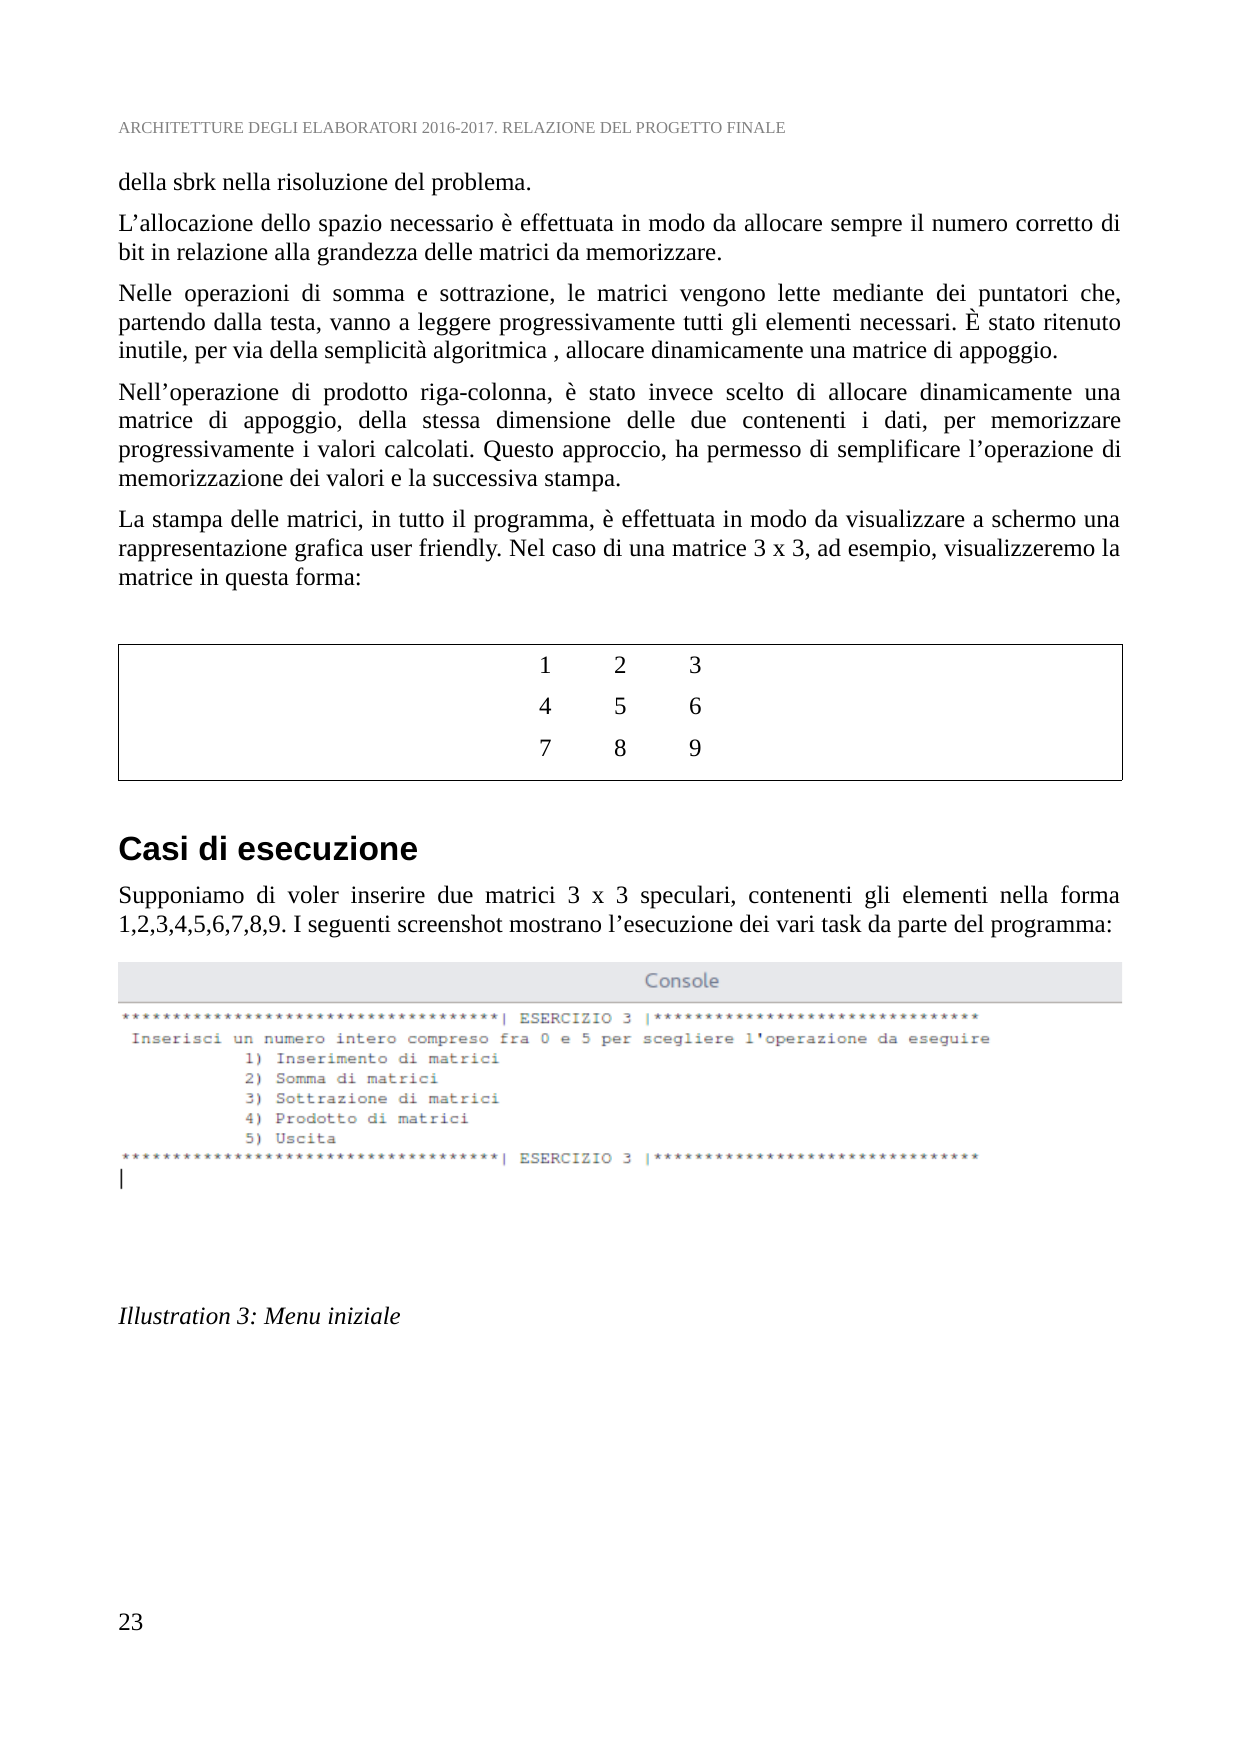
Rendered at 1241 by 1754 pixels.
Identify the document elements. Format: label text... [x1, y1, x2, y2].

text Illustration 3: Menu iniziale [118, 1302, 1122, 1330]
table_header 1 2 3 4 5 6 7 8 9 [119, 645, 1122, 779]
text Supponiamo di voler inserire due matrici 3 x 3 speculari, contenenti gli elementi nella forma 1,2,3,4,5,6,7,8,9. I seguenti screenshot mostrano l’esecuzione dei vari task da parte del programma: [118, 880, 1122, 938]
text Nell’operazione di prodotto riga-colonna, è stato invece scelto di allocare dinamicamente una matrice di appoggio, della stessa dimensione delle due contenenti i dati, per memorizzare progressivamente i valori calcolati. Questo approccio, ha permesso di semplificare l’operazione di memorizzazione dei valori e la successiva stampa. [118, 377, 1122, 492]
text L’allocazione dello spazio necessario è effettuata in modo da allocare sempre il numero corretto di bit in relazione alla grandezza delle matrici da memorizzare. [118, 208, 1122, 266]
text La stampa delle matrici, in tutto il programma, è effettuata in modo da visualizzare a schermo una rappresentazione grafica user friendly. Nel caso di una matrice 3 x 3, ad esempio, visualizzeremo la matrice in questa forma: [118, 504, 1122, 591]
picture [118, 962, 1123, 1302]
text della sbrk nella risoluzione del problema. [118, 167, 1122, 196]
text Nelle operazioni di somma e sottrazione, le matrici vengono lette mediante dei puntatori che, partendo dalla testa, vanno a leggere progressivamente tutti gli elementi necessari. È stato ritenuto inutile, per via della semplicità algoritmica , allocare dinamicamente una matrice di appoggio. [118, 278, 1122, 364]
subtitle Casi di esecuzione [118, 829, 1122, 868]
